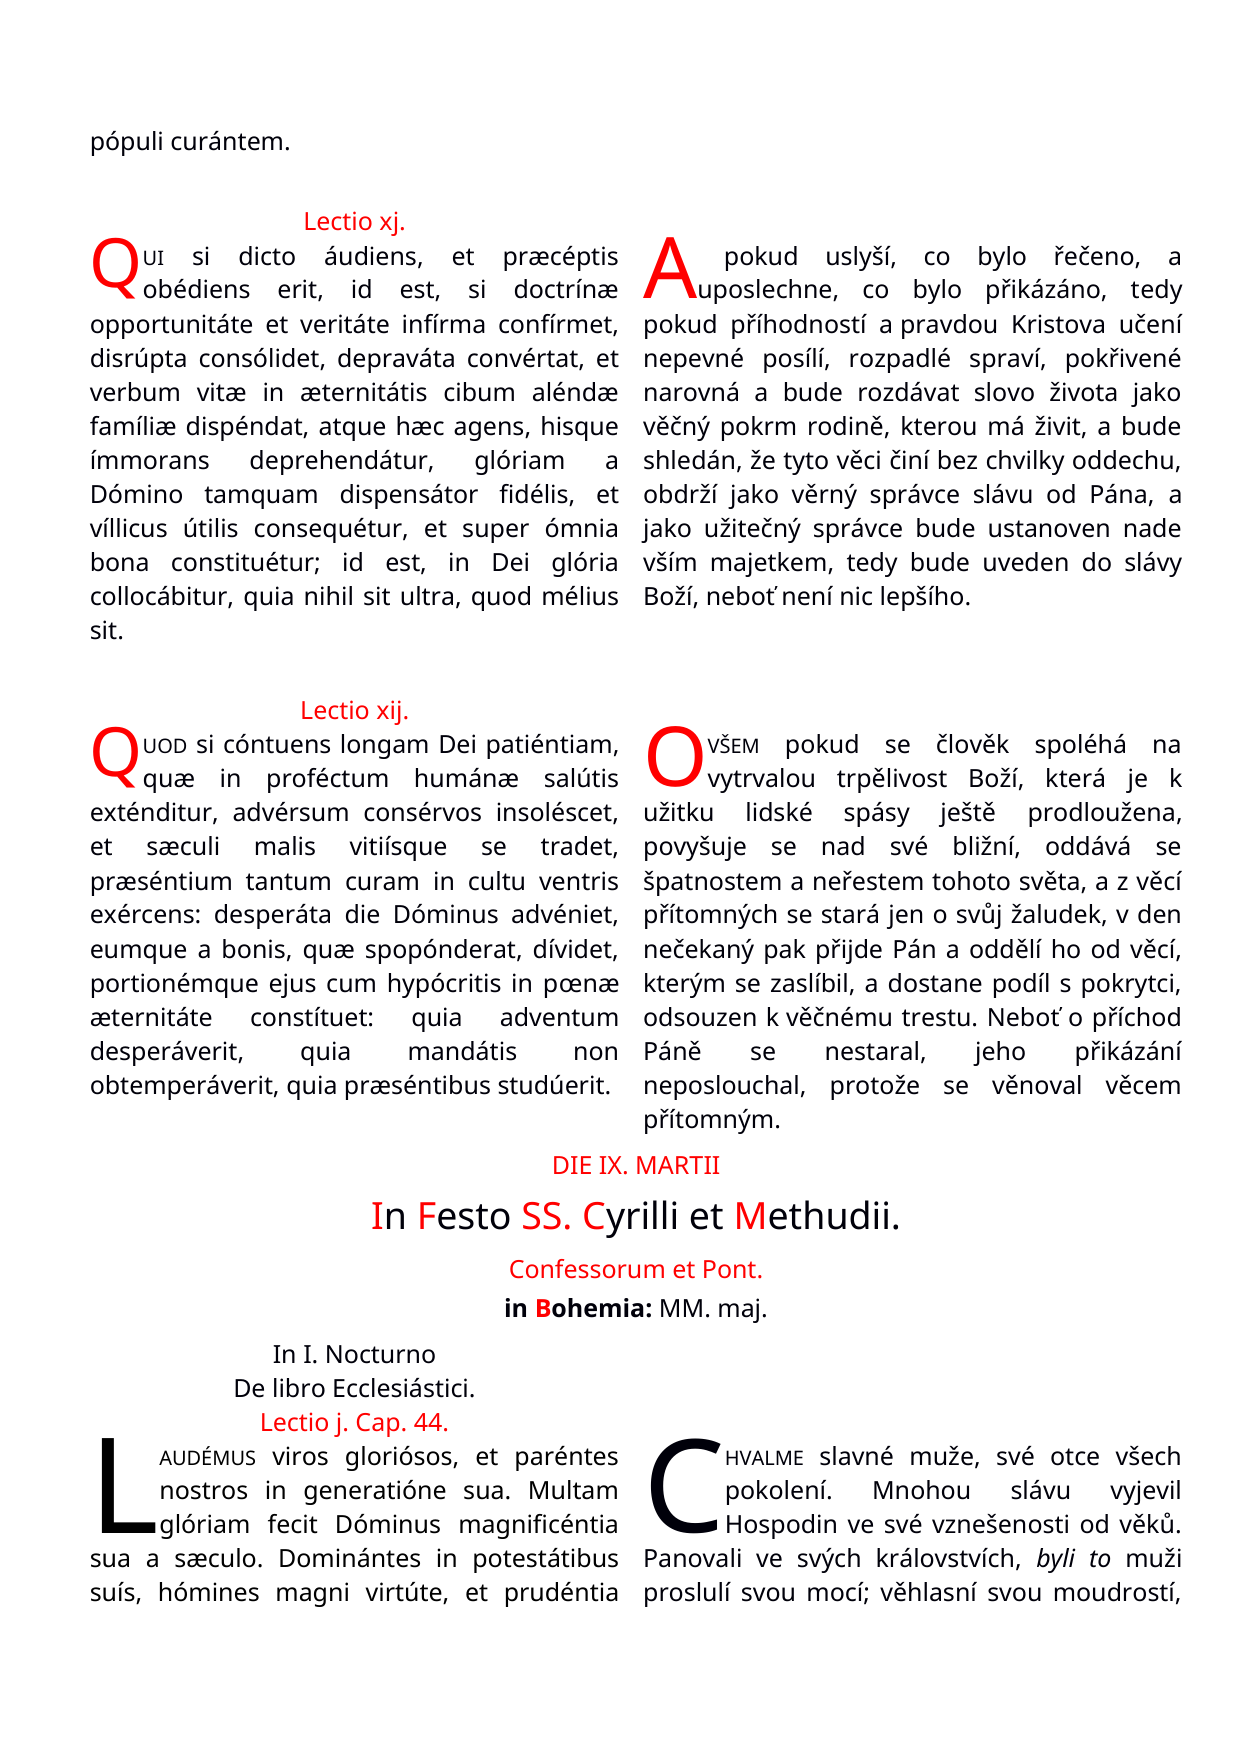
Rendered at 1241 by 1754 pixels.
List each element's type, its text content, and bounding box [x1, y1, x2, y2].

table_cell DIE IX. MARTII In Festo SS. Cyrilli et Methudii. Confessorum et Pont. in Bohemia: MM. maj. [78, 1142, 1194, 1331]
table_cell pópuli curántem. [78, 118, 631, 198]
table_cell A pokud uslyší, co bylo řečeno, a uposlechne, co bylo přikázáno, tedy pokud příhodností a prav­dou Kristova učení nepevné posílí, rozpadlé spraví, pokřivené narovná a bude rozdávat slovo života jako věčný pokrm rodině, kterou má živit, a bude shle­dán, že tyto věci činí bez chvilky oddechu, obdrží jako věrný správce slávu od Pána, a jako užitečný správce bude ustanoven nade vším majetkem, tedy bude uveden do slávy Boží, neboť není nic lepšího. [631, 198, 1194, 687]
table_cell Lectio xij. Quod si cóntuens longam Dei patiéntiam, quæ in proféctum humánæ salútis exténditur, advérsum consérvos insoléscet, et sæculi malis vitiísque se tradet, præséntium tantum curam in cultu ventris exércens: desperáta die Dóminus advéniet, eumque a bonis, quæ spopónderat, dívidet, portionémque ejus cum hypócritis in pœnæ æternitáte constítuet: quia adventum desperáverit, quia mandátis non obtemperáverit, quia præséntibus studúerit. [78, 687, 631, 1142]
table_cell Chvalme slavné muže, své otce všech pokolení. Mnohou slávu vyjevil Hospodin ve své vznešenosti od věků. Panovali ve svých královstvích, byli to muži proslulí svou mocí; věhlasní svou moudrostí, Proroctvími dokazovali důstojnost Proroků. A vládli lidu svému ctností své moudrosti i přesvatými slovy. [631, 1331, 1194, 1615]
table_cell Ovšem pokud se člověk spoléhá na vytrvalou trpělivost Boží, která je k užitku lidské spásy ještě prodloužena, povyšuje se nad své bližní, oddává se špatnostem a neřestem tohoto světa, a z věcí přítomných se stará jen o svůj žaludek, v den nečekaný pak přijde Pán a oddělí ho od věcí, kterým se zaslíbil, a dostane podíl s pokrytci, odsouzen k věčnému trestu. Neboť o příchod Páně se nestaral, jeho přikázání neposlouchal, protože se věnoval věcem přítomným. [631, 687, 1194, 1142]
table_cell [631, 118, 1194, 198]
table_cell In I. Nocturno De libro Ecclesiástici. Lectio j. Cap. 44. Laudémus viros gloriósos, et paréntes nostros in generatióne sua. Multam glóriam fecit Dóminus magnificéntia sua a sæculo. Dominántes in potestátibus suís, hómines magni virtúte, et prudéntia sua præditi, nuntiántes in Prophétis dignitátem Prophetárum, et imperántes in præsénti pópulo, et virtúte prudéntiæ pópulis sanctíssima verba. [78, 1331, 631, 1615]
table_cell Lectio xj. Qui si dicto áudiens, et præcéptis obédiens erit, id est, si doctrínæ opportunitáte et veritáte infírma confírmet, disrúpta consólidet, depraváta convértat, et verbum vitæ in æternitátis cibum aléndæ famíliæ dispéndat, atque hæc agens, hisque ímmorans deprehendátur, glóriam a Dómino tamquam dispensátor fidélis, et víllicus útilis consequétur, et super ómnia bona constituétur; id est, in Dei glória collocábitur, quia nihil sit ultra, quod mélius sit. [78, 198, 631, 687]
